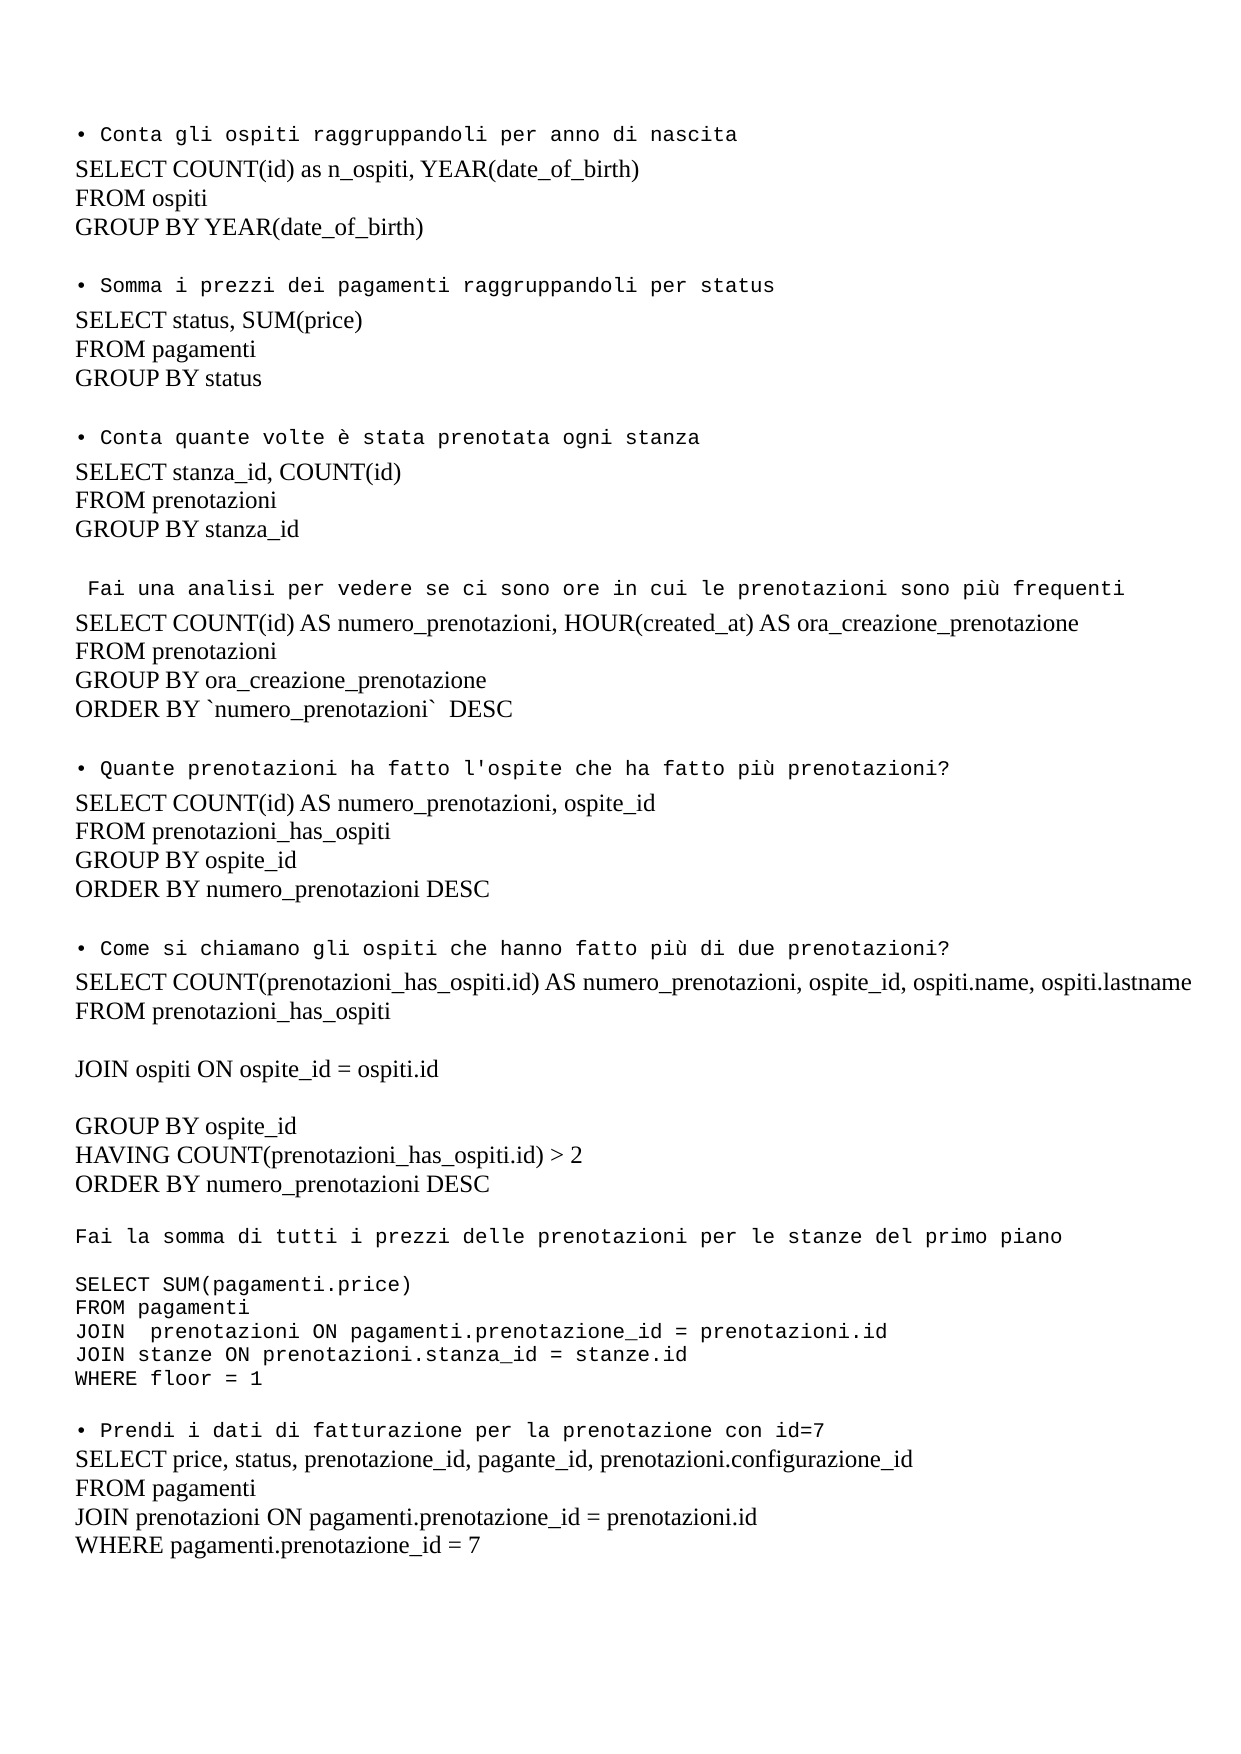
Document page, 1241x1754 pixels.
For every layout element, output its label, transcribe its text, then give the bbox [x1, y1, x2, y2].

text ORDER BY `numero_prenotazioni` DESC [75, 694, 1214, 723]
text JOIN stanze ON prenotazioni.stanza_id = stanze.id [75, 1344, 1240, 1368]
text • Conta gli ospiti raggruppandoli per anno di nascita [75, 124, 1214, 148]
text GROUP BY ospite_id [75, 845, 1214, 874]
text SELECT COUNT(id) AS numero_prenotazioni, HOUR(created_at) AS ora_creazione_prenotazione [75, 608, 1214, 636]
text FROM prenotazioni_has_ospiti [75, 996, 1214, 1025]
text GROUP BY stanza_id [75, 514, 1214, 543]
text Fai la somma di tutti i prezzi delle prenotazioni per le stanze del primo piano [75, 1226, 1240, 1250]
text ORDER BY numero_prenotazioni DESC [75, 874, 1214, 903]
text Fai una analisi per vedere se ci sono ore in cui le prenotazioni sono più frequenti [75, 578, 1214, 601]
text GROUP BY ospite_id [75, 1111, 1214, 1140]
text SELECT price, status, prenotazione_id, pagante_id, prenotazioni.configurazione_id [75, 1444, 1240, 1473]
text SELECT COUNT(id) as n_ospiti, YEAR(date_of_birth) [75, 154, 1214, 183]
text FROM pagamenti [75, 1473, 1240, 1502]
text WHERE pagamenti.prenotazione_id = 7 [75, 1530, 1240, 1559]
text SELECT COUNT(prenotazioni_has_ospiti.id) AS numero_prenotazioni, ospite_id, ospiti.name, ospiti.lastname [75, 967, 1214, 996]
text SELECT status, SUM(price) [75, 305, 1214, 334]
text • Quante prenotazioni ha fatto l'ospite che ha fatto più prenotazioni? [75, 758, 1214, 781]
text HAVING COUNT(prenotazioni_has_ospiti.id) > 2 [75, 1140, 1214, 1169]
text • Somma i prezzi dei pagamenti raggruppandoli per status [75, 276, 1214, 299]
text FROM prenotazioni [75, 485, 1214, 514]
text ORDER BY numero_prenotazioni DESC [75, 1169, 1240, 1197]
text JOIN ospiti ON ospite_id = ospiti.id [75, 1054, 1214, 1082]
text SELECT SUM(pagamenti.price) [75, 1273, 1240, 1297]
text GROUP BY YEAR(date_of_birth) [75, 212, 1214, 241]
text FROM prenotazioni [75, 636, 1214, 665]
text GROUP BY status [75, 363, 1214, 392]
text JOIN prenotazioni ON pagamenti.prenotazione_id = prenotazioni.id [75, 1321, 1240, 1344]
text FROM pagamenti [75, 1297, 1240, 1321]
text GROUP BY ora_creazione_prenotazione [75, 665, 1214, 694]
text FROM pagamenti [75, 334, 1214, 363]
text SELECT COUNT(id) AS numero_prenotazioni, ospite_id [75, 788, 1214, 816]
text • Prendi i dati di fatturazione per la prenotazione con id=7 [75, 1421, 1240, 1444]
text WHERE floor = 1 [75, 1368, 1240, 1392]
text • Conta quante volte è stata prenotata ogni stanza [75, 427, 1214, 450]
text FROM prenotazioni_has_ospiti [75, 816, 1214, 845]
text FROM ospiti [75, 183, 1214, 212]
text SELECT stanza_id, COUNT(id) [75, 457, 1214, 485]
text JOIN prenotazioni ON pagamenti.prenotazione_id = prenotazioni.id [75, 1502, 1240, 1530]
text • Come si chiamano gli ospiti che hanno fatto più di due prenotazioni? [75, 938, 1214, 961]
